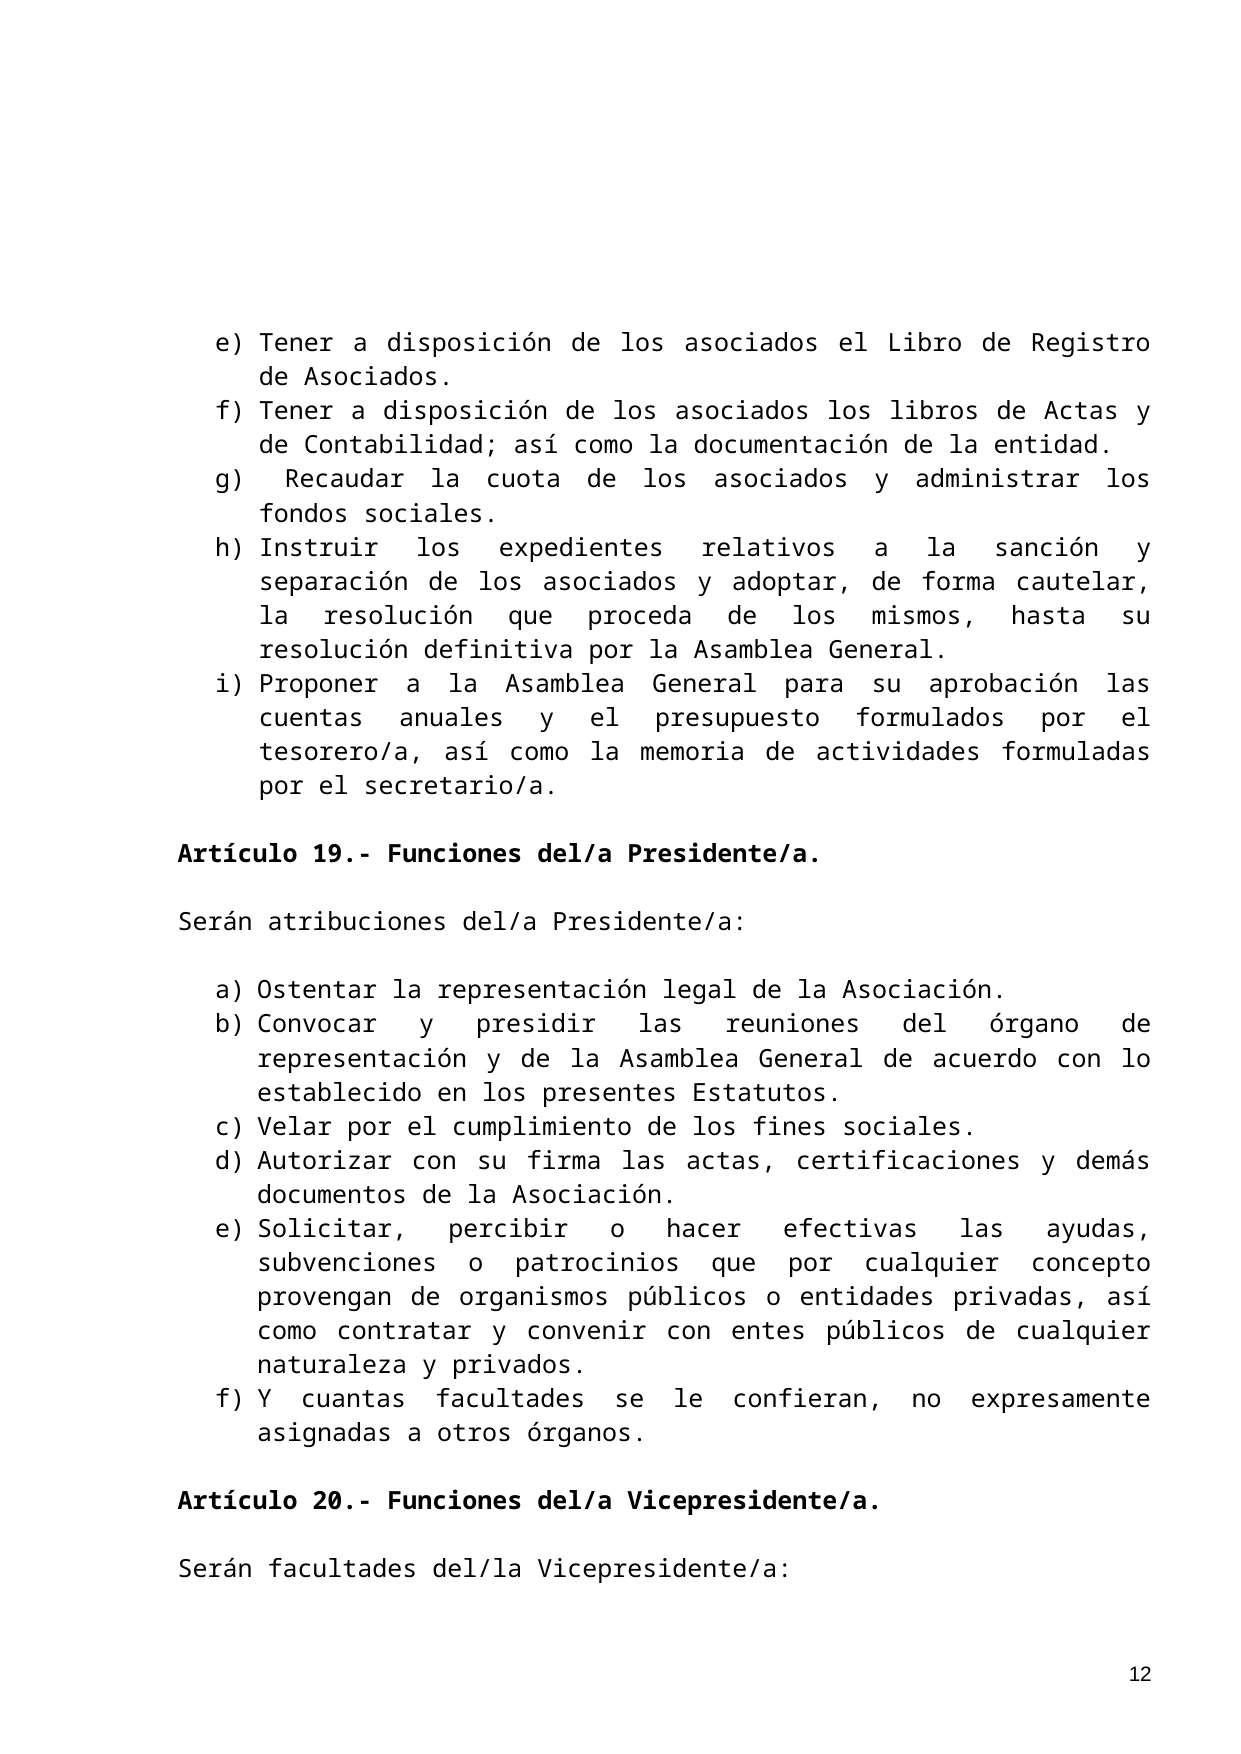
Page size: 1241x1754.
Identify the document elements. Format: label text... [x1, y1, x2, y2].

list Autorizar con su firma las actas, certificaciones y demás documentos de la Asociación. [215, 1142, 1152, 1211]
text Serán facultades del/la Vicepresidente/a: [177, 1551, 1152, 1585]
list Y cuantas facultades se le confieran, no expresamente asignadas a otros órganos. [215, 1381, 1152, 1449]
list Convocar y presidir las reuniones del órgano de representación y de la Asamblea General de acuerdo con lo establecido en los presentes Estatutos. [215, 1006, 1152, 1108]
list Ostentar la representación legal de la Asociación. [215, 972, 1152, 1006]
list Instruir los expedientes relativos a la sanción y separación de los asociados y adoptar, de forma cautelar, la resolución que proceda de los mismos, hasta su resolución definitiva por la Asamblea General. [215, 529, 1152, 666]
list Velar por el cumplimiento de los fines sociales. [215, 1108, 1152, 1142]
text Artículo 19.- Funciones del/a Presidente/a. [177, 836, 1152, 870]
list Solicitar, percibir o hacer efectivas las ayudas, subvenciones o patrocinios que por cualquier concepto provengan de organismos públicos o entidades privadas, así como contratar y convenir con entes públicos de cualquier naturaleza y privados. [215, 1211, 1152, 1381]
list Recaudar la cuota de los asociados y administrar los fondos sociales. [215, 461, 1152, 529]
text Artículo 20.- Funciones del/a Vicepresidente/a. [177, 1483, 1152, 1517]
list Proponer a la Asamblea General para su aprobación las cuentas anuales y el presupuesto formulados por el tesorero/a, así como la memoria de actividades formuladas por el secretario/a. [215, 666, 1152, 802]
list Tener a disposición de los asociados los libros de Actas y de Contabilidad; así como la documentación de la entidad. [215, 393, 1152, 461]
list Tener a disposición de los asociados el Libro de Registro de Asociados. [215, 325, 1152, 393]
text Serán atribuciones del/a Presidente/a: [177, 904, 1152, 938]
